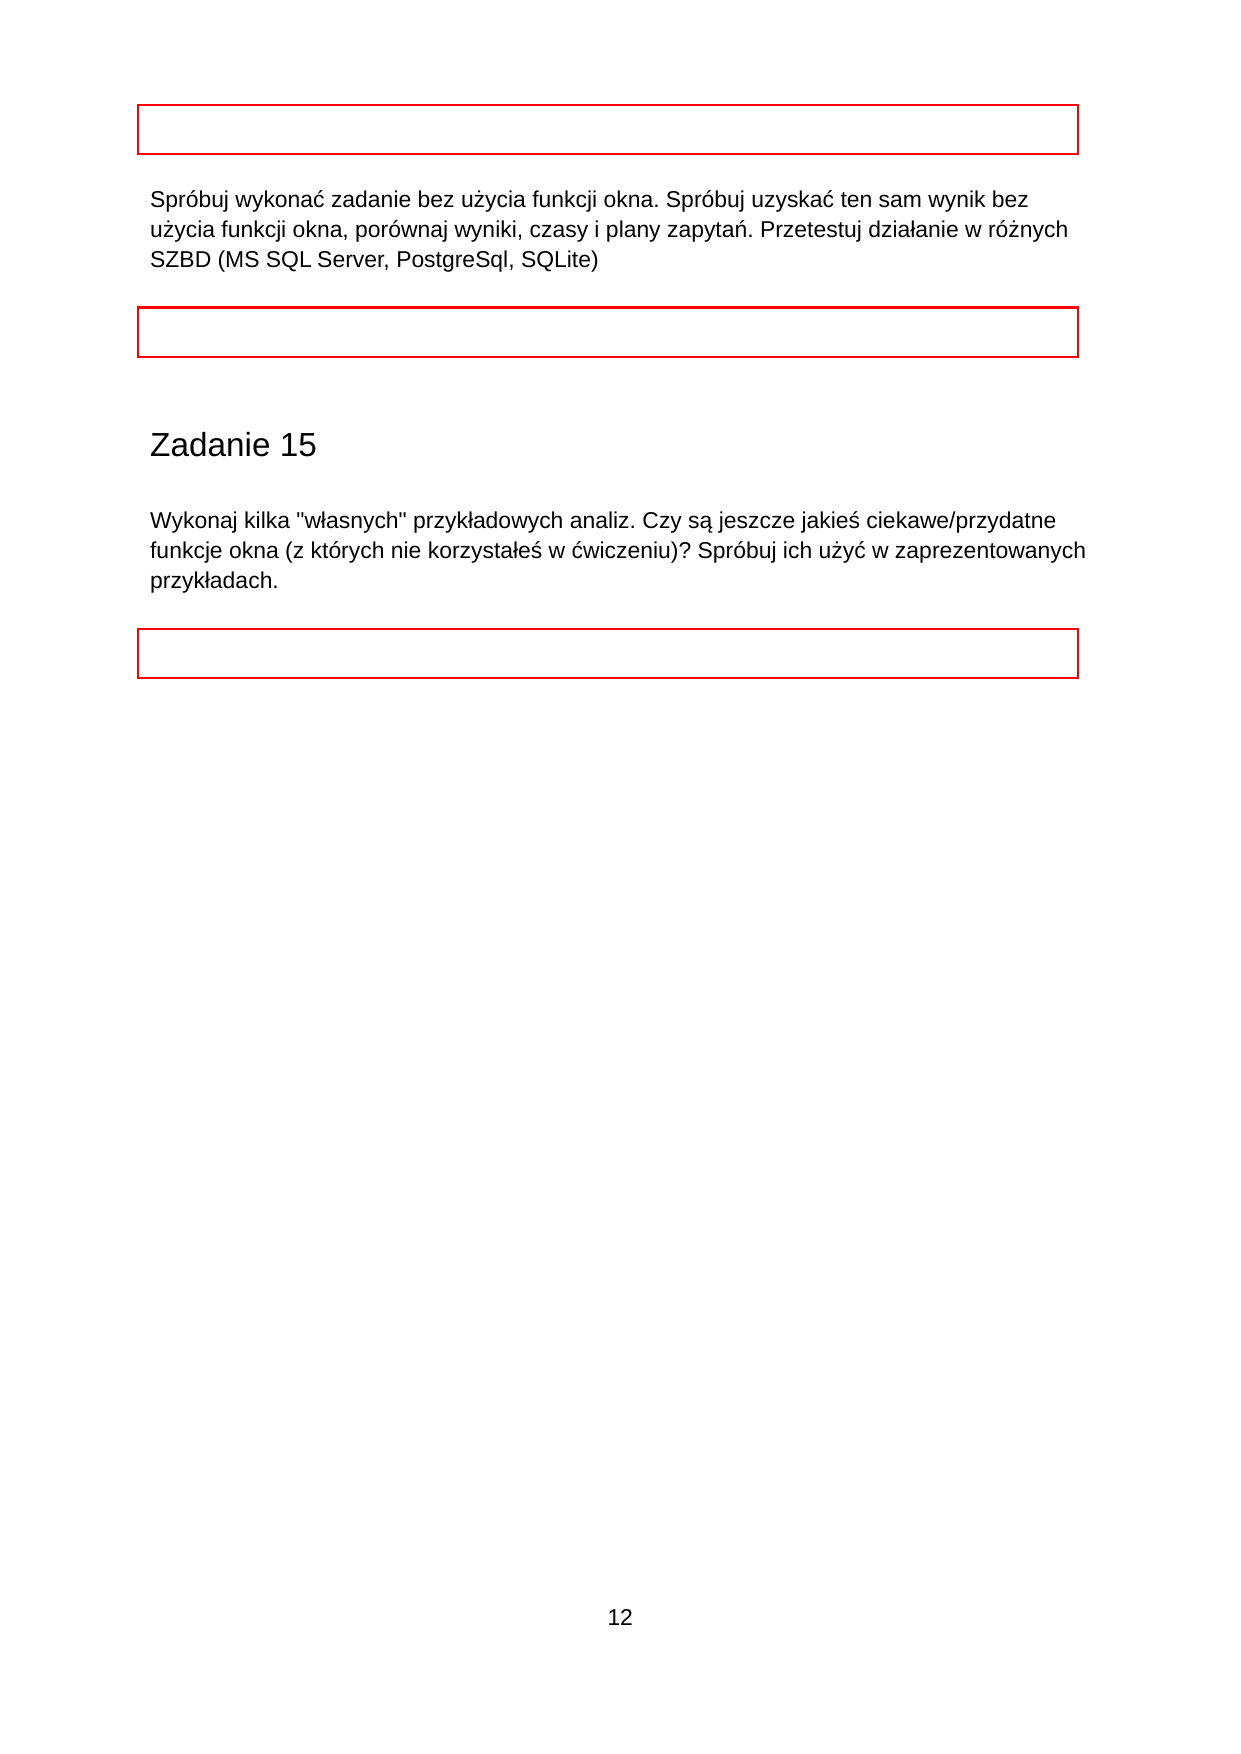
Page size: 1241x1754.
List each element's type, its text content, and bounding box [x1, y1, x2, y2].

table_header [139, 309, 1077, 356]
subtitle Zadanie 15 [150, 425, 1090, 464]
table_header [139, 106, 1077, 153]
text Spróbuj wykonać zadanie bez użycia funkcji okna. Spróbuj uzyskać ten sam wynik bez użycia funkcji okna, porównaj wyniki, czasy i plany zapytań. Przetestuj działanie w różnych SZBD (MS SQL Server, PostgreSql, SQLite) [150, 186, 1090, 272]
table_header [139, 630, 1077, 677]
text Wykonaj kilka "własnych" przykładowych analiz. Czy są jeszcze jakieś ciekawe/przydatne funkcje okna (z których nie korzystałeś w ćwiczeniu)? Spróbuj ich użyć w zaprezentowanych przykładach. [150, 507, 1090, 593]
